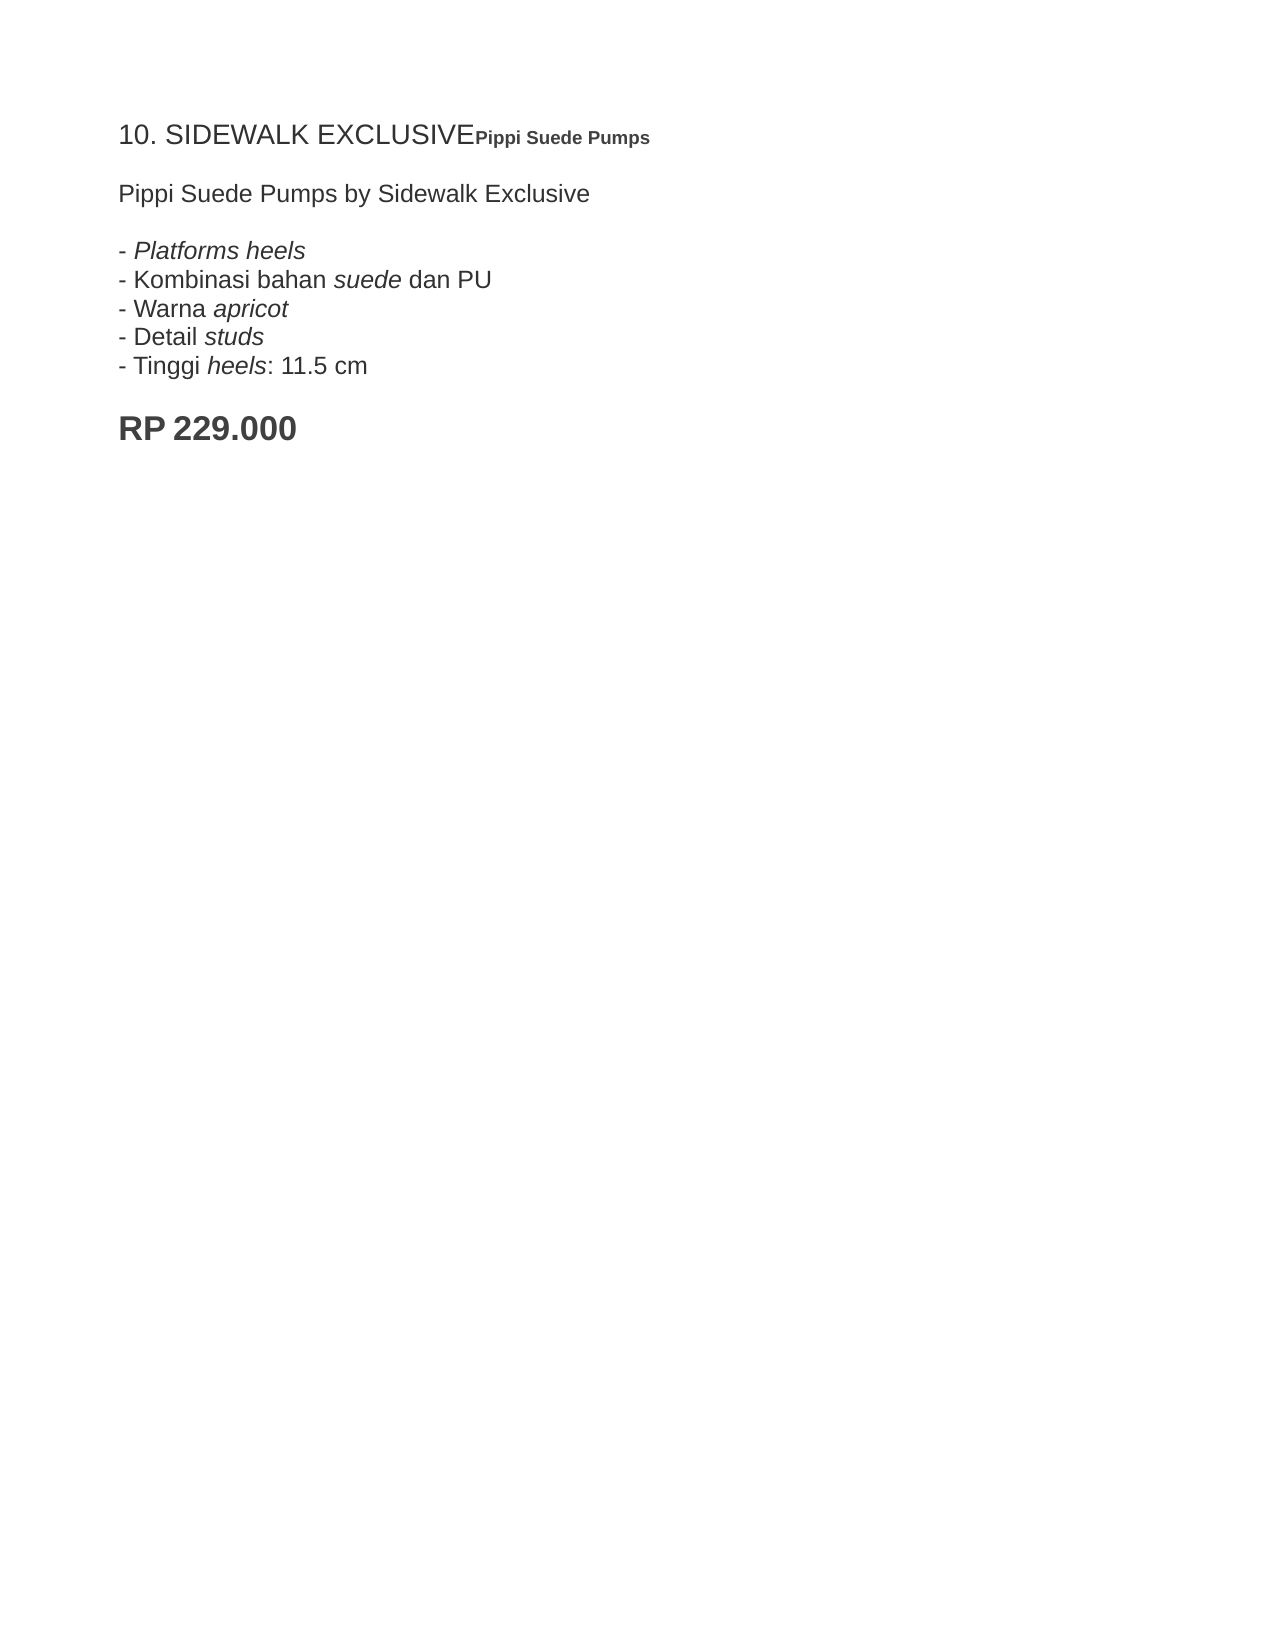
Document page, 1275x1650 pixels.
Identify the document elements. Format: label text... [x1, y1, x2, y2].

text Pippi Suede Pumps by Sidewalk Exclusive - Platforms heels - Kombinasi bahan suede dan PU - Warna apricot - Detail studs - Tinggi heels: 11.5 cm [118, 179, 1157, 380]
subtitle 10. SIDEWALK EXCLUSIVEPippi Suede Pumps [118, 118, 1157, 151]
text RP 229.000 [118, 408, 1157, 448]
